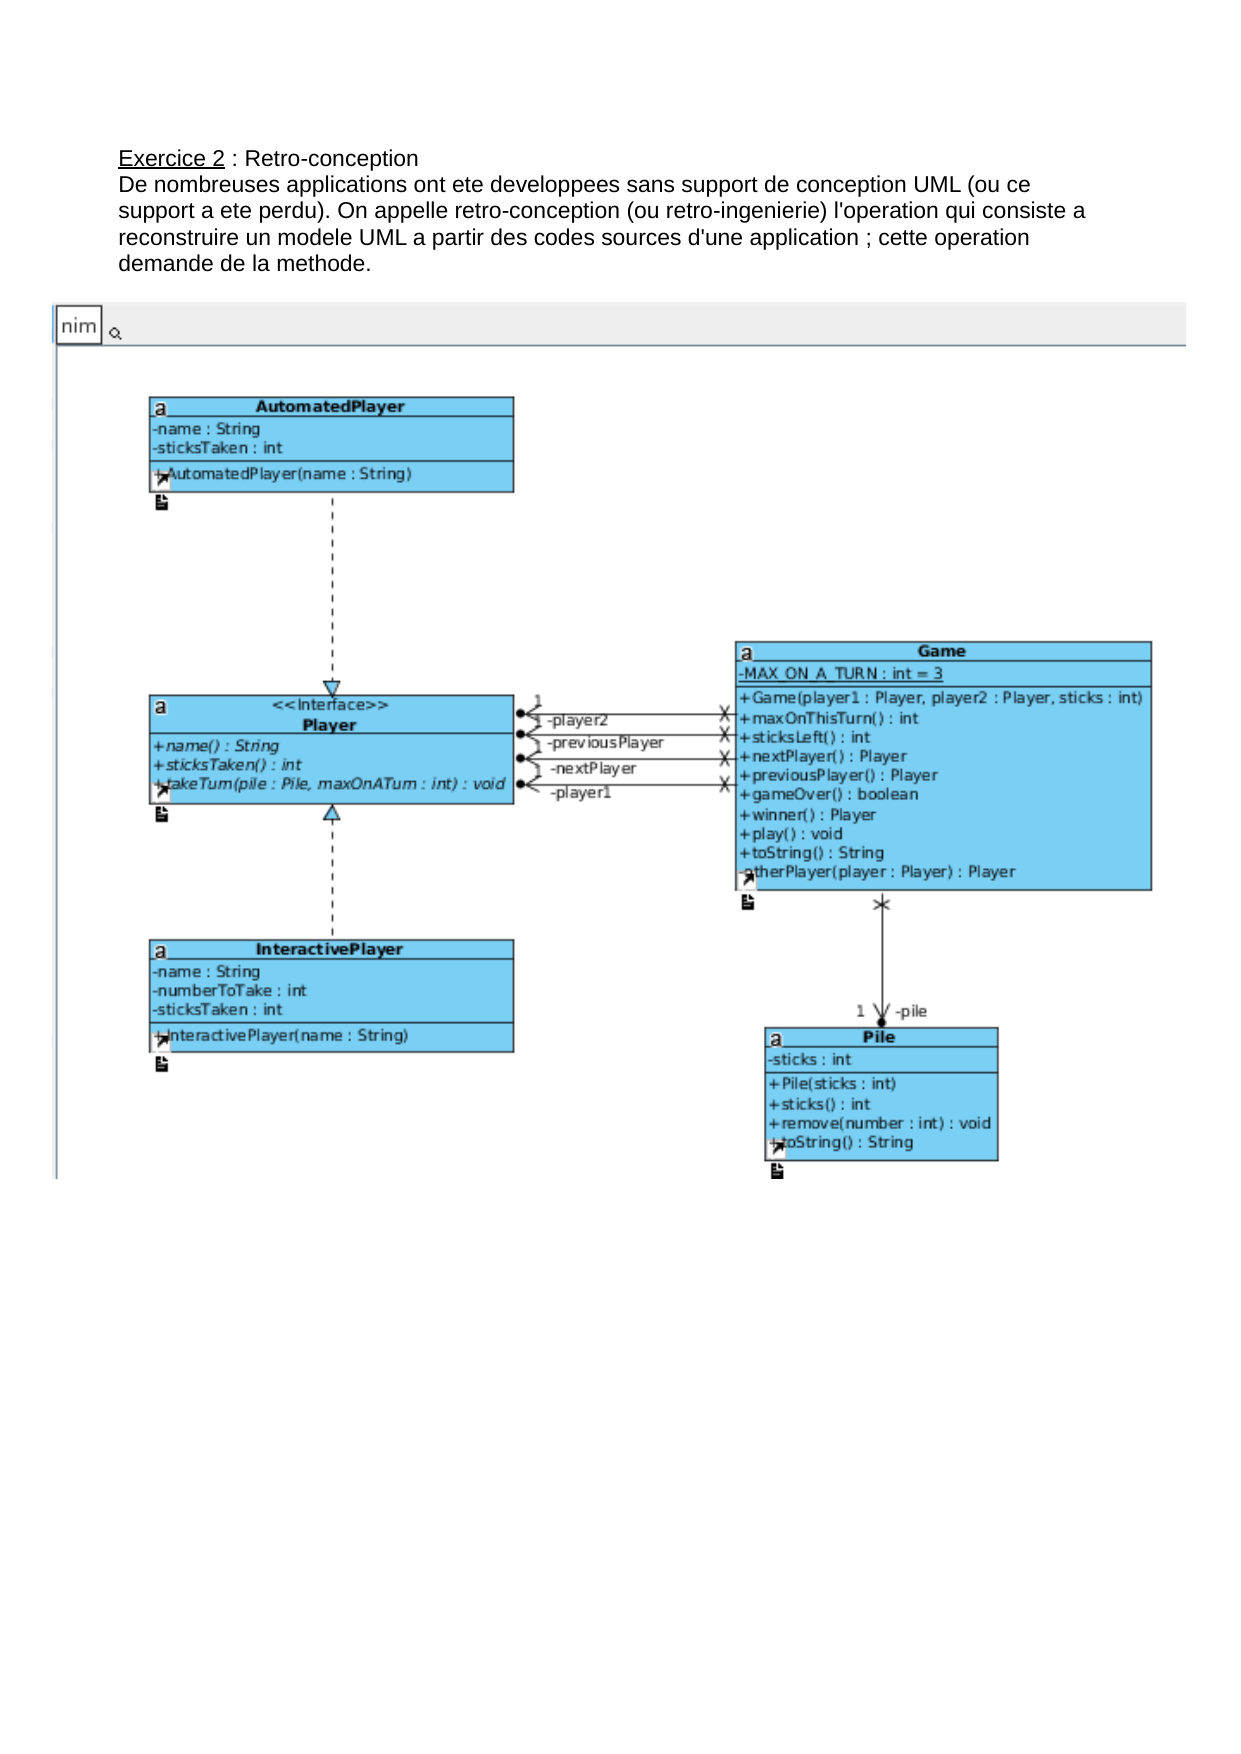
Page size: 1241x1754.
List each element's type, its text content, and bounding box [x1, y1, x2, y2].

text Exercice 2 : Retro-conception [118, 144, 1122, 171]
picture [51, 302, 1187, 1179]
text support a ete perdu). On appelle retro-conception (ou retro-ingenierie) l'operation qui consiste a reconstruire un modele UML a partir des codes sources d'une application ; cette operation demande de la methode. [118, 197, 1122, 276]
text De nombreuses applications ont ete developpees sans support de conception UML (ou ce [118, 171, 1122, 197]
